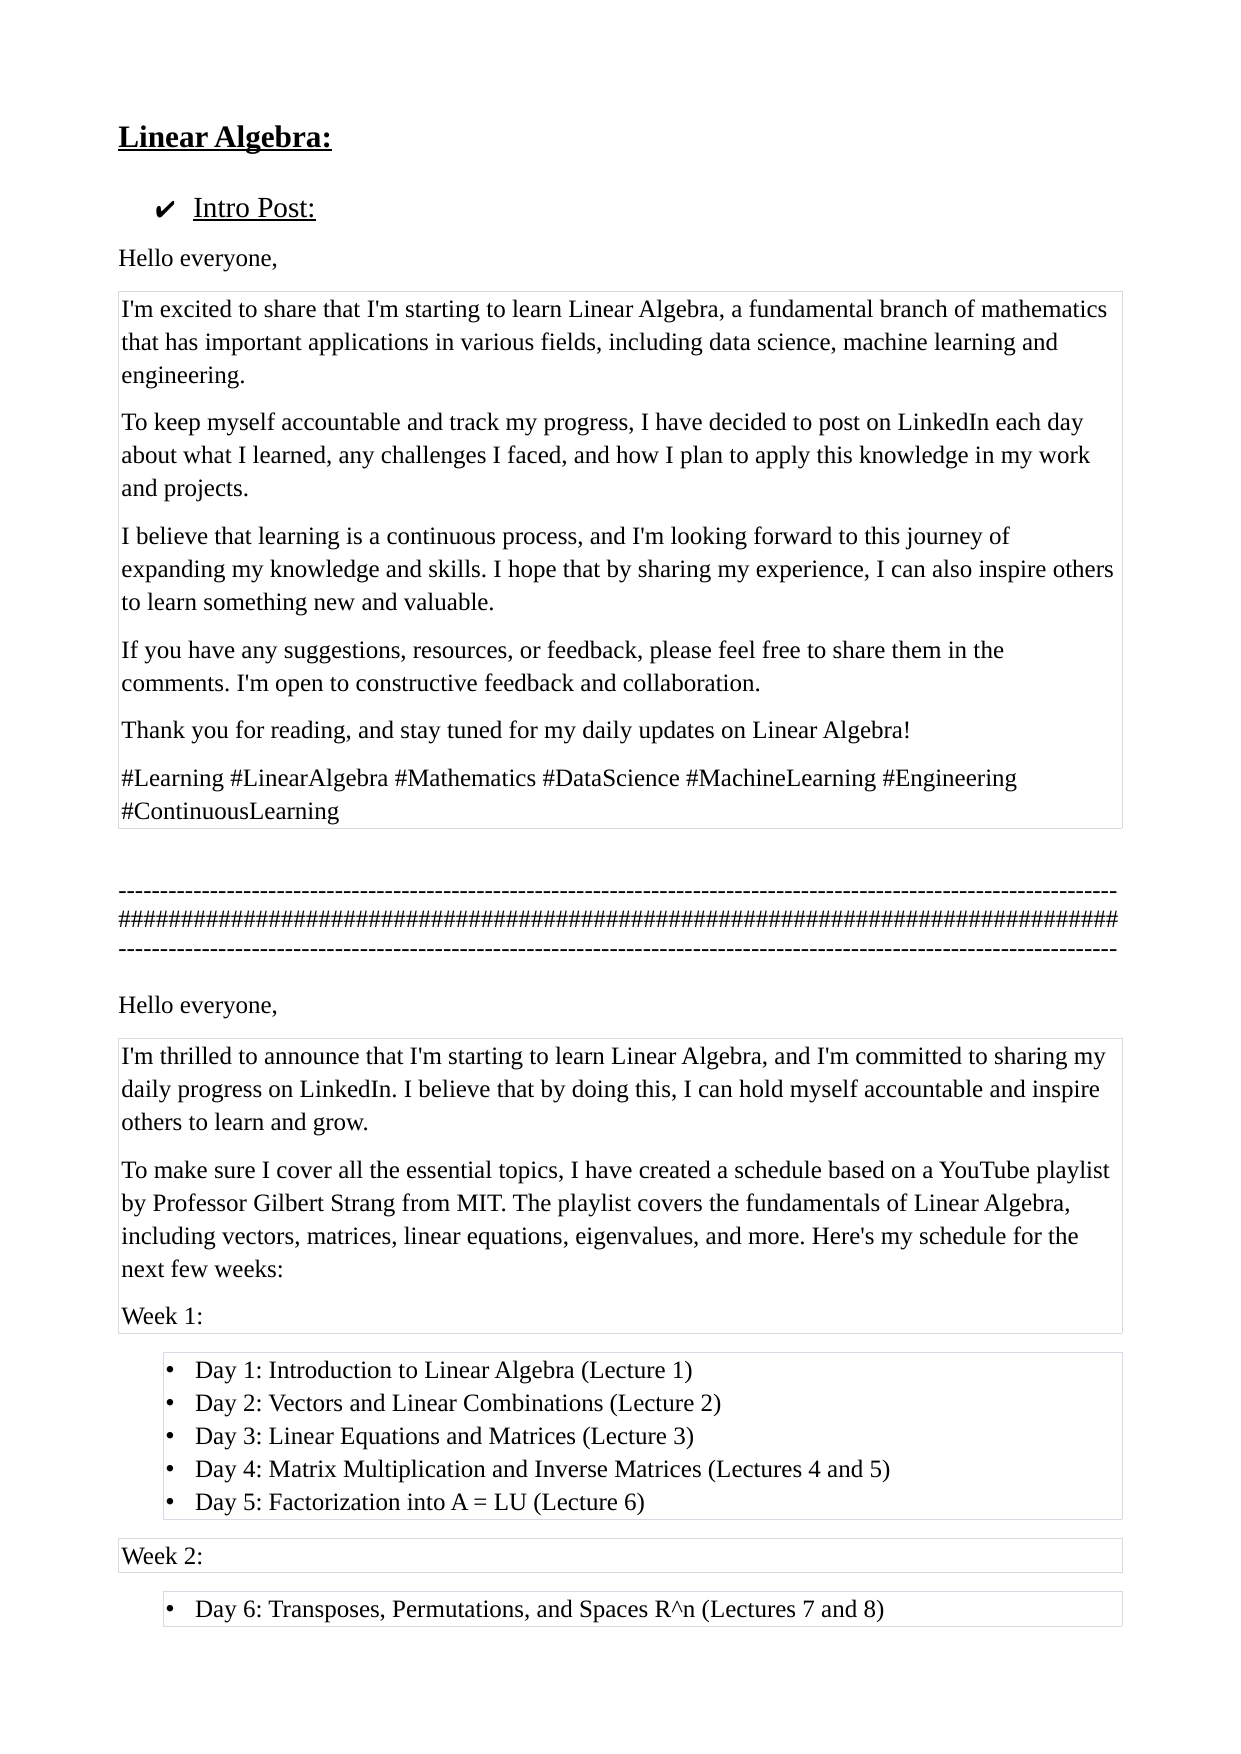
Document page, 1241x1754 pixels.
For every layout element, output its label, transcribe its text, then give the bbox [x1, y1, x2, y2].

text ------------------------------------------------------------------------------------------------------------------------ [118, 875, 1122, 904]
text I'm excited to share that I'm starting to learn Linear Algebra, a fundamental branch of mathematics that has important applications in various fields, including data science, machine learning and engineering. [119, 292, 1122, 389]
text If you have any suggestions, resources, or feedback, please feel free to share them in the comments. I'm open to constructive feedback and collaboration. [119, 632, 1122, 697]
text Week 2: [119, 1539, 1122, 1572]
text To make sure I cover all the essential topics, I have created a schedule based on a YouTube playlist by Professor Gilbert Strang from MIT. The playlist covers the fundamentals of Linear Algebra, including vectors, matrices, linear equations, eigenvalues, and more. Here's my schedule for the next few weeks: [119, 1152, 1122, 1282]
text Linear Algebra: [118, 118, 1122, 154]
list Day 3: Linear Equations and Matrices (Lecture 3) [164, 1418, 1122, 1450]
text Thank you for reading, and stay tuned for my daily updates on Linear Algebra! [119, 712, 1122, 744]
text I believe that learning is a continuous process, and I'm looking forward to this journey of expanding my knowledge and skills. I hope that by sharing my experience, I can also inspire others to learn something new and valuable. [119, 518, 1122, 616]
list Day 6: Transposes, Permutations, and Spaces R^n (Lectures 7 and 8) [164, 1592, 1122, 1626]
list Day 4: Matrix Multiplication and Inverse Matrices (Lectures 4 and 5) [164, 1451, 1122, 1483]
text ################################################################################ [118, 904, 1122, 933]
text ------------------------------------------------------------------------------------------------------------------------ [118, 933, 1122, 962]
list Day 5: Factorization into A = LU (Lecture 6) [164, 1484, 1122, 1519]
text #Learning #LinearAlgebra #Mathematics #DataScience #MachineLearning #Engineering #ContinuousLearning [119, 760, 1122, 828]
text Hello everyone, [118, 243, 1122, 272]
text To keep myself accountable and track my progress, I have decided to post on LinkedIn each day about what I learned, any challenges I faced, and how I plan to apply this knowledge in my work and projects. [119, 404, 1122, 502]
list Day 2: Vectors and Linear Combinations (Lecture 2) [164, 1385, 1122, 1417]
text Hello everyone, [118, 990, 1122, 1019]
text I'm thrilled to announce that I'm starting to learn Linear Algebra, and I'm committed to sharing my daily progress on LinkedIn. I believe that by doing this, I can hold myself accountable and inspire others to learn and grow. [119, 1039, 1122, 1136]
text Week 1: [119, 1298, 1122, 1333]
list Intro Post: [156, 190, 1122, 224]
list Day 1: Introduction to Linear Algebra (Lecture 1) [164, 1353, 1122, 1384]
